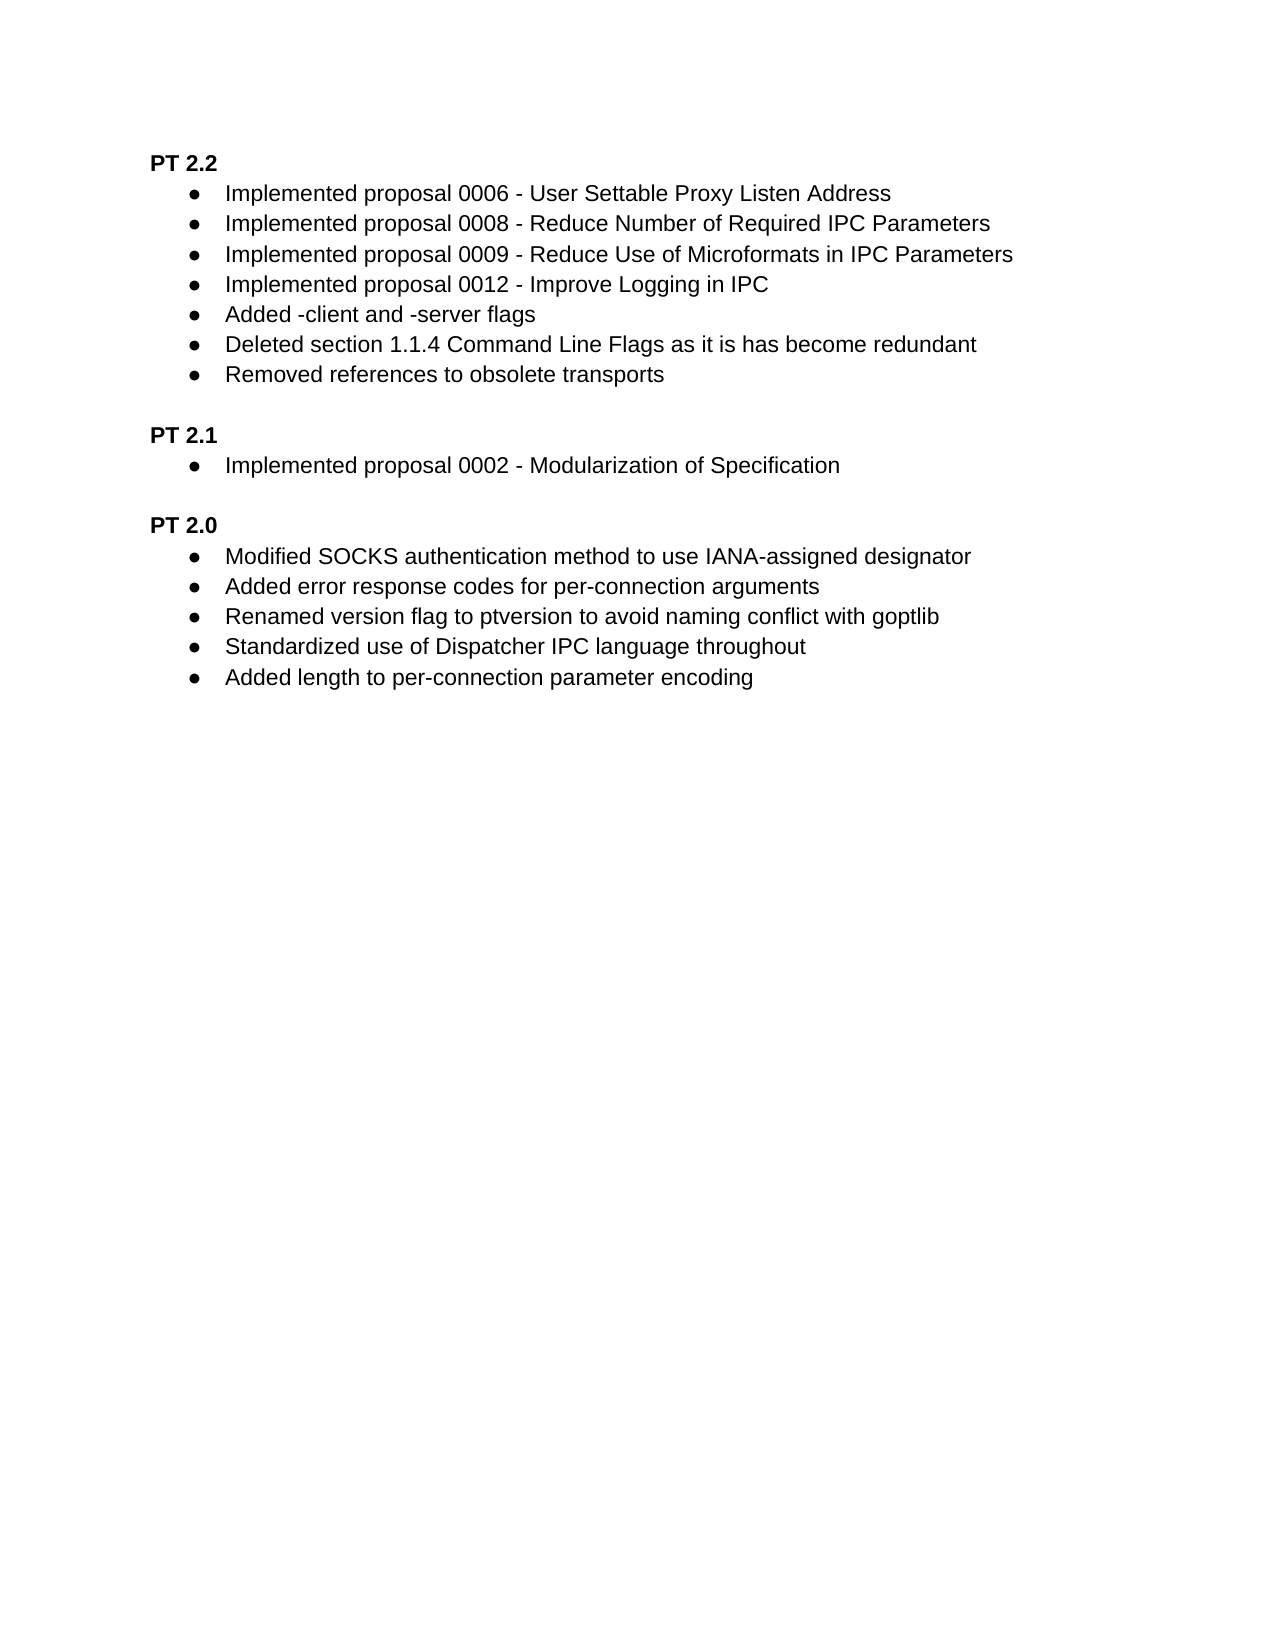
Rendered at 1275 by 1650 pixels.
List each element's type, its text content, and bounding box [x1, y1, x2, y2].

list Modified SOCKS authentication method to use IANA-assigned designator [187, 543, 1125, 569]
list Added length to per-connection parameter encoding [187, 663, 1125, 690]
list Standardized use of Dispatcher IPC language throughout [187, 633, 1125, 660]
list Renamed version flag to ptversion to avoid naming conflict with goptlib [187, 603, 1125, 629]
text PT 2.0 [150, 512, 1125, 539]
list Added -client and -server flags [187, 301, 1125, 327]
list Removed references to obsolete transports [187, 361, 1125, 388]
list Implemented proposal 0002 - Modularization of Specification [187, 452, 1125, 478]
list Implemented proposal 0006 - User Settable Proxy Listen Address [187, 180, 1125, 207]
text PT 2.2 [150, 150, 1125, 176]
text PT 2.1 [150, 422, 1125, 448]
list Added error response codes for per-connection arguments [187, 573, 1125, 599]
list Deleted section 1.1.4 Command Line Flags as it is has become redundant [187, 331, 1125, 358]
list Implemented proposal 0009 - Reduce Use of Microformats in IPC Parameters [187, 241, 1125, 267]
list Implemented proposal 0012 - Improve Logging in IPC [187, 271, 1125, 297]
list Implemented proposal 0008 - Reduce Number of Required IPC Parameters [187, 210, 1125, 237]
